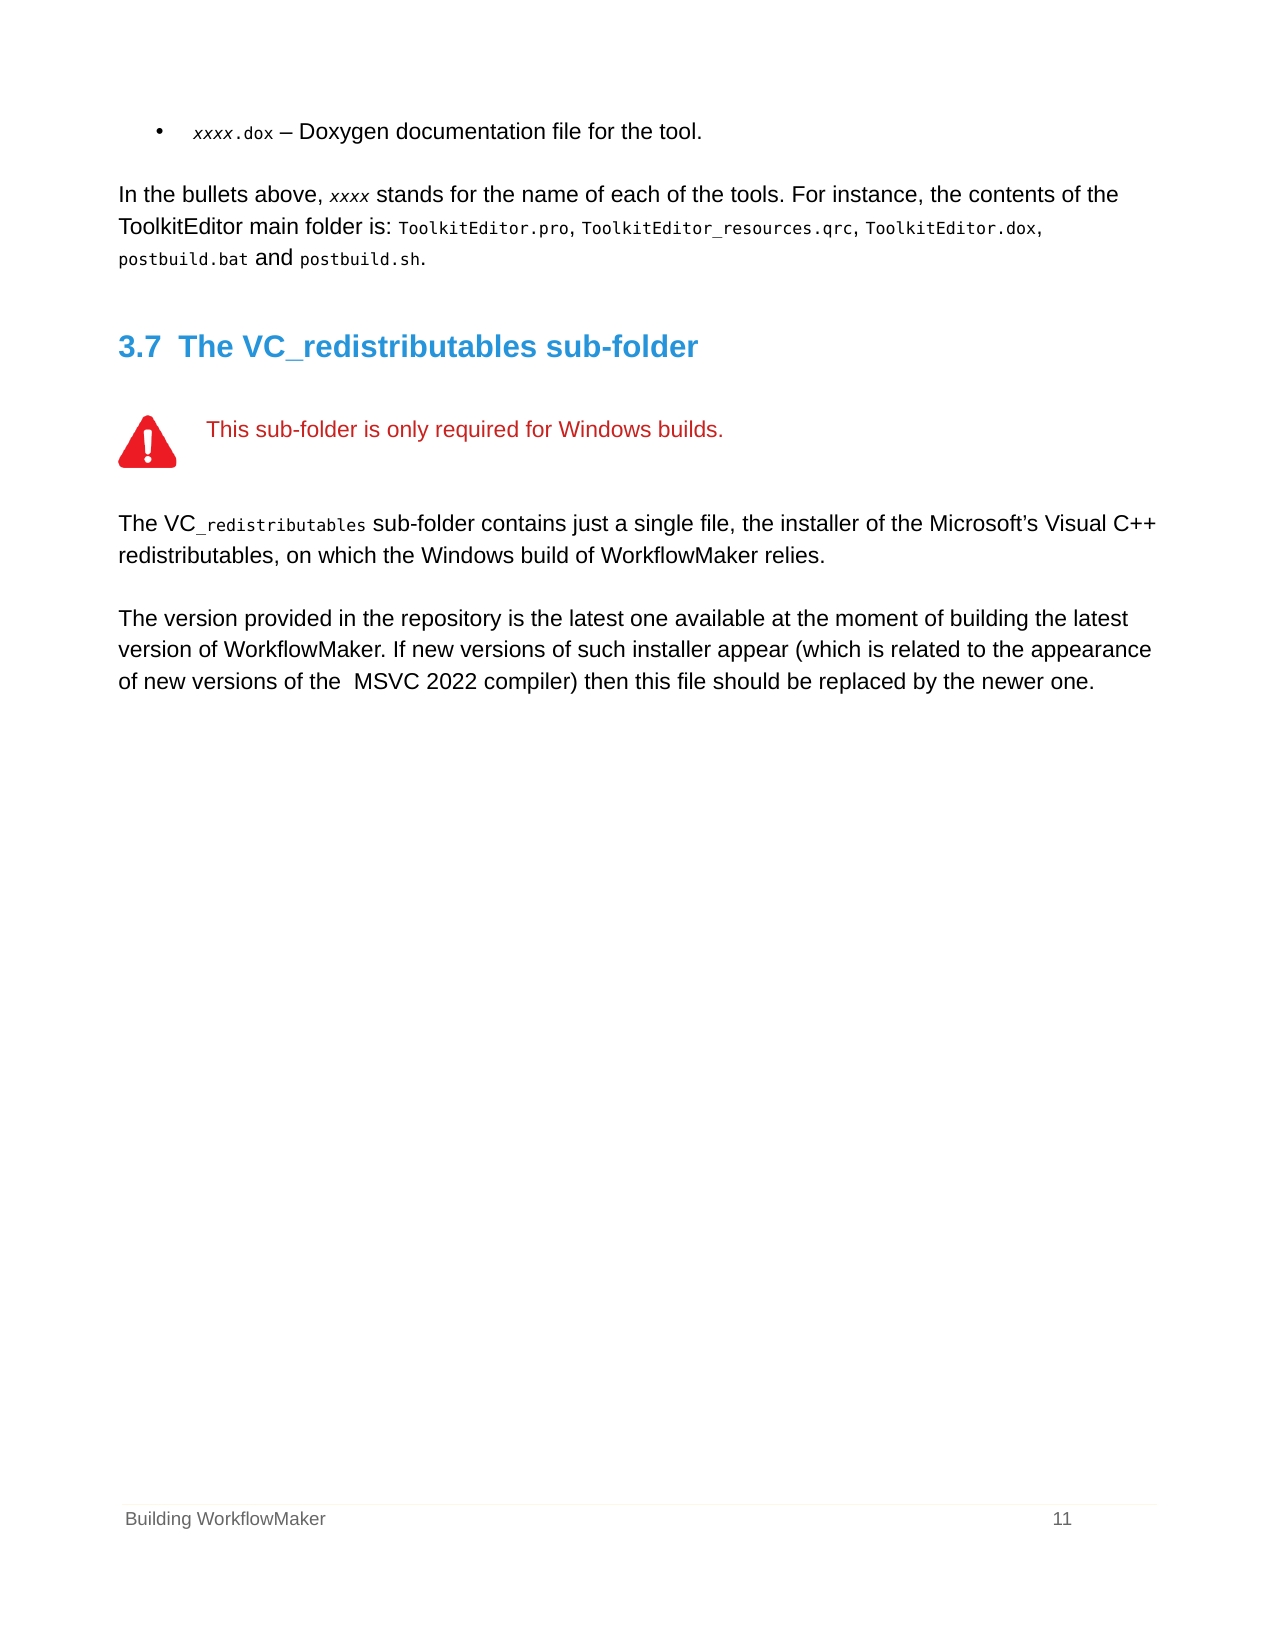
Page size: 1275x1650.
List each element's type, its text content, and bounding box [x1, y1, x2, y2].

text The VC_redistributables sub-folder contains just a single file, the installer of the Microsoft’s Visual C++ redistributables, on which the Windows build of WorkflowMaker relies. [118, 510, 1157, 568]
text The version provided in the repository is the latest one available at the moment of building the latest version of WorkflowMaker. If new versions of such installer appear (which is related to the appearance of new versions of the MSVC 2022 compiler) then this file should be replaced by the newer one. [118, 605, 1157, 694]
subtitle The VC_redistributables sub-folder [118, 328, 1157, 364]
picture [118, 415, 177, 468]
text In the bullets above, xxxx stands for the name of each of the tools. For instance, the contents of the ToolkitEditor main folder is: ToolkitEditor.pro, ToolkitEditor_resources.qrc, ToolkitEditor.dox, postbuild.bat and postbuild.sh. [118, 181, 1157, 271]
list xxxx.dox – Doxygen documentation file for the tool. [156, 118, 1157, 144]
text This sub-folder is only required for Windows builds. [177, 416, 1157, 442]
